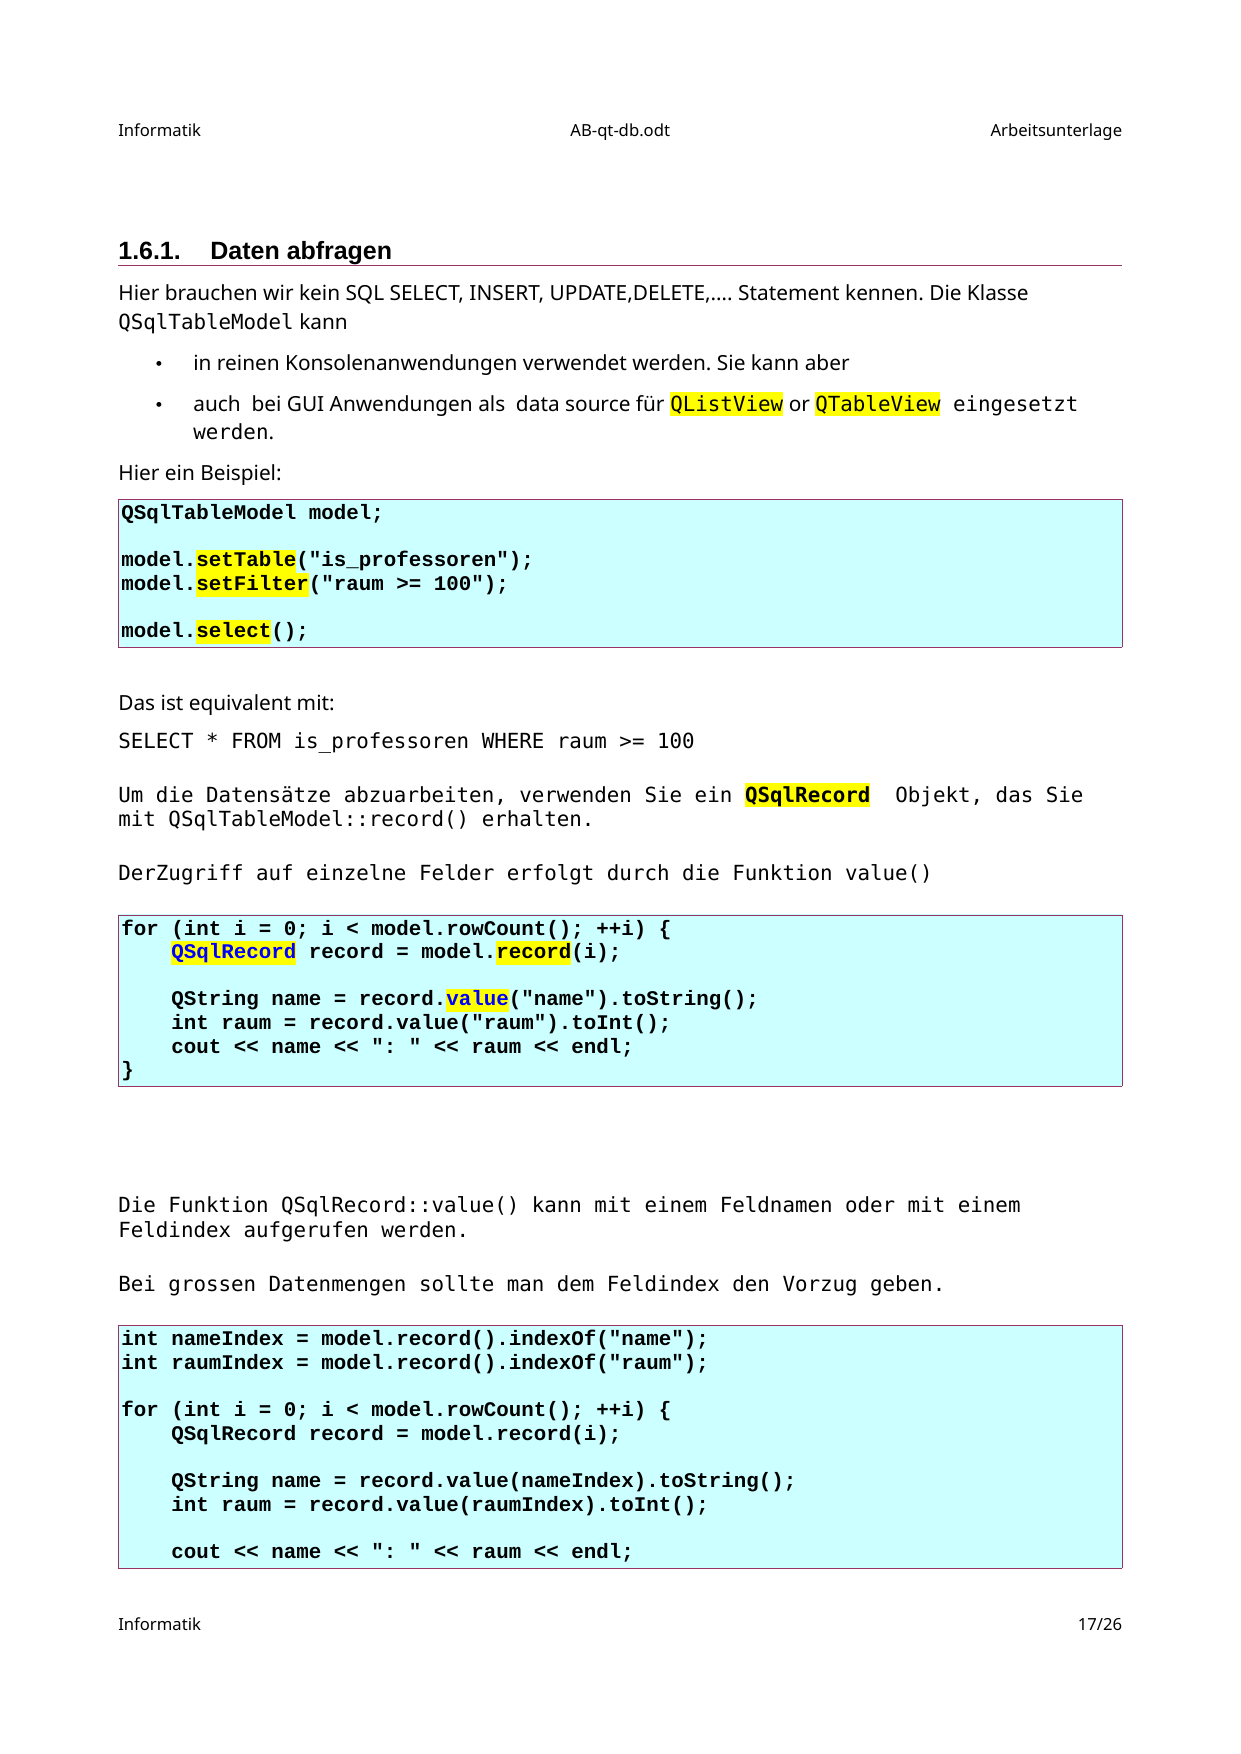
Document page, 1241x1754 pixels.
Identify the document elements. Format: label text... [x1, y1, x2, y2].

text QSqlTableModel model; [119, 500, 1122, 523]
text QString name = record.value("name").toString(); [119, 985, 1122, 1009]
text QSqlRecord record = model.record(i); [119, 938, 1122, 962]
text Hier brauchen wir kein SQL SELECT, INSERT, UPDATE,DELETE,…. Statement kennen. Die Klasse QSqlTableModel kann [118, 278, 1122, 335]
text QSqlRecord record = model.record(i); [119, 1420, 1122, 1443]
text SELECT * FROM is_professoren WHERE raum >= 100 [118, 729, 1122, 753]
text model.setFilter("raum >= 100"); [119, 570, 1122, 594]
text } [119, 1056, 1122, 1086]
text int raum = record.value("raum").toInt(); [119, 1009, 1122, 1033]
text int raum = record.value(raumIndex).toInt(); [119, 1491, 1122, 1514]
text int raumIndex = model.record().indexOf("raum"); [119, 1349, 1122, 1373]
subtitle Daten abfragen [118, 236, 1122, 265]
text Bei grossen Datenmengen sollte man dem Feldindex den Vorzug geben. [118, 1272, 1122, 1296]
text Hier ein Beispiel: [118, 458, 1122, 487]
list auch bei GUI Anwendungen als data source für QListView or QTableView eingesetzt werden. [156, 389, 1122, 446]
text Die Funktion QSqlRecord::value() kann mit einem Feldnamen oder mit einem Feldindex aufgerufen werden. [118, 1193, 1122, 1242]
text Um die Datensätze abzuarbeiten, verwenden Sie ein QSqlRecord Objekt, das Sie mit QSqlTableModel::record() erhalten. [118, 783, 1122, 831]
text QString name = record.value(nameIndex).toString(); [119, 1467, 1122, 1491]
text model.setTable("is_professoren"); [119, 546, 1122, 570]
list in reinen Konsolenanwendungen verwendet werden. Sie kann aber [156, 348, 1122, 376]
text model.select(); [119, 617, 1122, 647]
text int nameIndex = model.record().indexOf("name"); [119, 1326, 1122, 1349]
text DerZugriff auf einzelne Felder erfolgt durch die Funktion value() [118, 861, 1122, 885]
text for (int i = 0; i < model.rowCount(); ++i) { [119, 1396, 1122, 1420]
text for (int i = 0; i < model.rowCount(); ++i) { [119, 916, 1122, 938]
text cout << name << ": " << raum << endl; [119, 1033, 1122, 1056]
text cout << name << ": " << raum << endl; [119, 1538, 1122, 1568]
text Das ist equivalent mit: [118, 688, 1122, 716]
